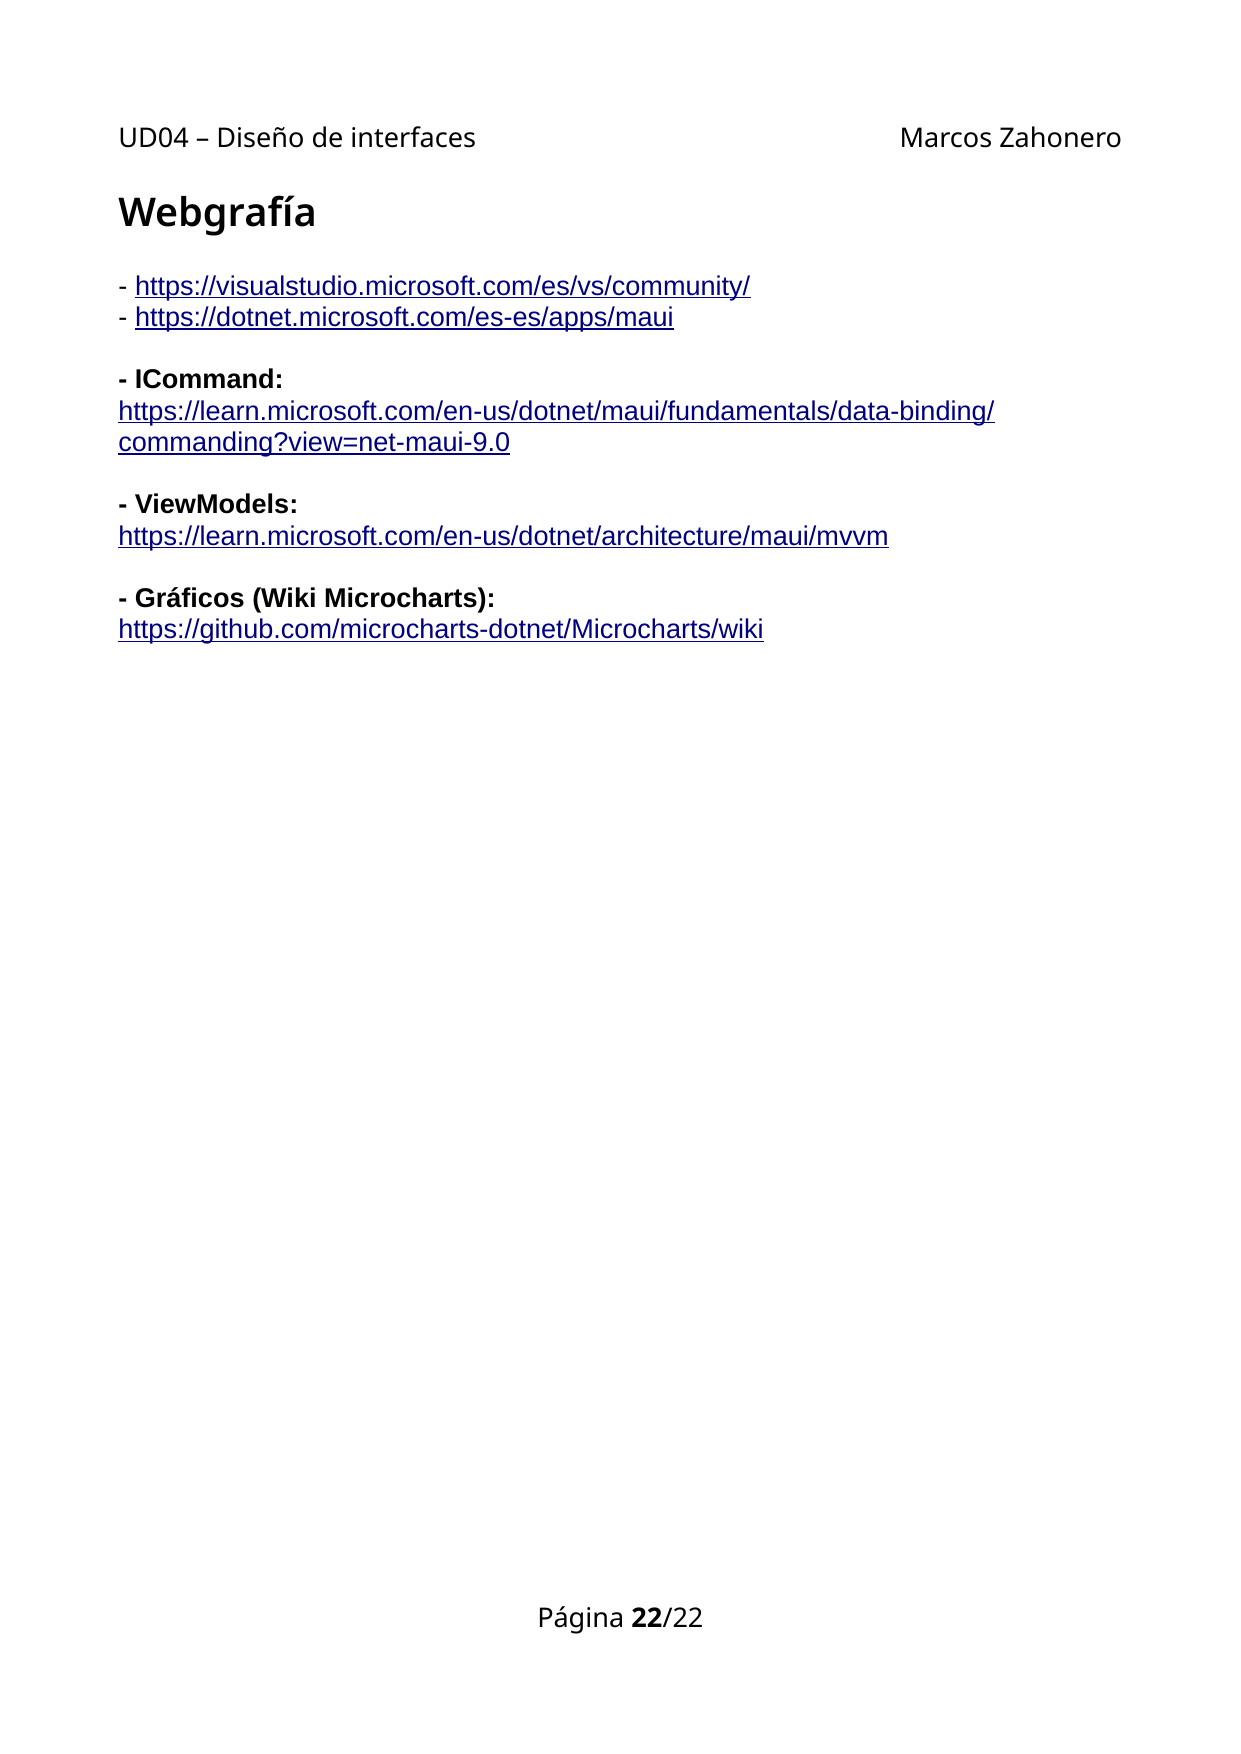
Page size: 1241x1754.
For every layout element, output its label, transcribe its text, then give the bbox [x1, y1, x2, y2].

text https://learn.microsoft.com/en-us/dotnet/maui/fundamentals/data-binding/commanding?view=net-maui-9.0 [118, 395, 1122, 457]
text - ICommand: [118, 363, 1122, 395]
subtitle Webgrafía [118, 184, 1122, 238]
text https://github.com/microcharts-dotnet/Microcharts/wiki [118, 613, 1122, 645]
text - Gráficos (Wiki Microcharts): [118, 582, 1122, 613]
text - ViewModels: [118, 488, 1122, 520]
text - https://dotnet.microsoft.com/es-es/apps/maui [118, 301, 1122, 332]
text - https://visualstudio.microsoft.com/es/vs/community/ [118, 270, 1122, 301]
text https://learn.microsoft.com/en-us/dotnet/architecture/maui/mvvm [118, 520, 1122, 551]
